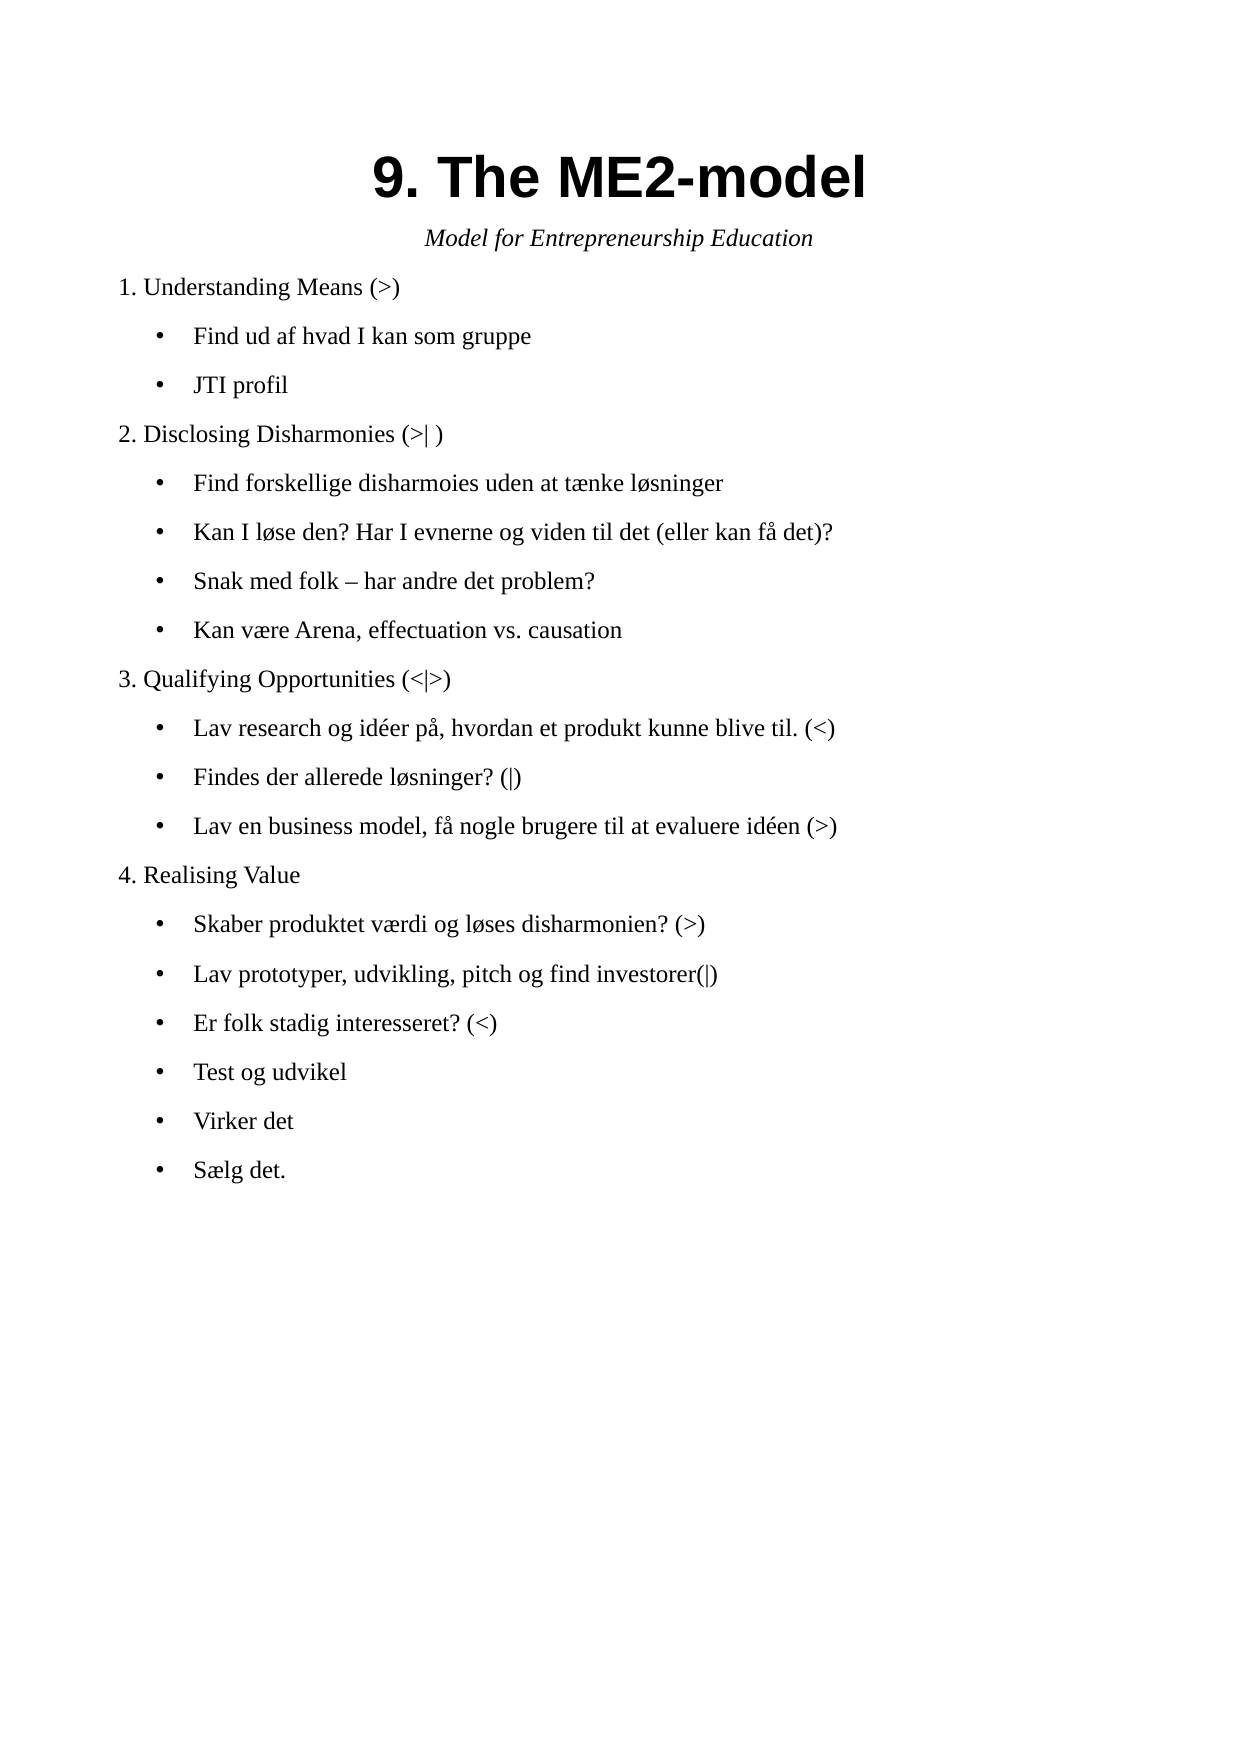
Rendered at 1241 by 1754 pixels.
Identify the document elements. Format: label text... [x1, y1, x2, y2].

list Lav en business model, få nogle brugere til at evaluere idéen (>) [156, 811, 1122, 840]
text 4. Realising Value [118, 861, 1122, 889]
text Model for Entrepreneurship Education [118, 223, 1122, 251]
list Kan være Arena, effectuation vs. causation [156, 615, 1122, 644]
text 1. Understanding Means (>) [118, 272, 1122, 301]
text 3. Qualifying Opportunities (<|>) [118, 664, 1122, 693]
text 2. Disclosing Disharmonies (>| ) [118, 419, 1122, 448]
list Kan I løse den? Har I evnerne og viden til det (eller kan få det)? [156, 517, 1122, 546]
list Find forskellige disharmoies uden at tænke løsninger [156, 468, 1122, 497]
list Lav research og idéer på, hvordan et produkt kunne blive til. (<) [156, 713, 1122, 742]
list Find ud af hvad I kan som gruppe [156, 321, 1122, 349]
title 9. The ME2-model [118, 143, 1122, 210]
list Findes der allerede løsninger? (|) [156, 762, 1122, 791]
list Lav prototyper, udvikling, pitch og find investorer(|) [156, 959, 1122, 987]
list JTI profil [156, 370, 1122, 399]
list Er folk stadig interesseret? (<) [156, 1008, 1122, 1036]
list Sælg det. [156, 1155, 1122, 1184]
list Snak med folk – har andre det problem? [156, 566, 1122, 595]
list Virker det [156, 1106, 1122, 1134]
list Skaber produktet værdi og løses disharmonien? (>) [156, 909, 1122, 938]
list Test og udvikel [156, 1057, 1122, 1086]
